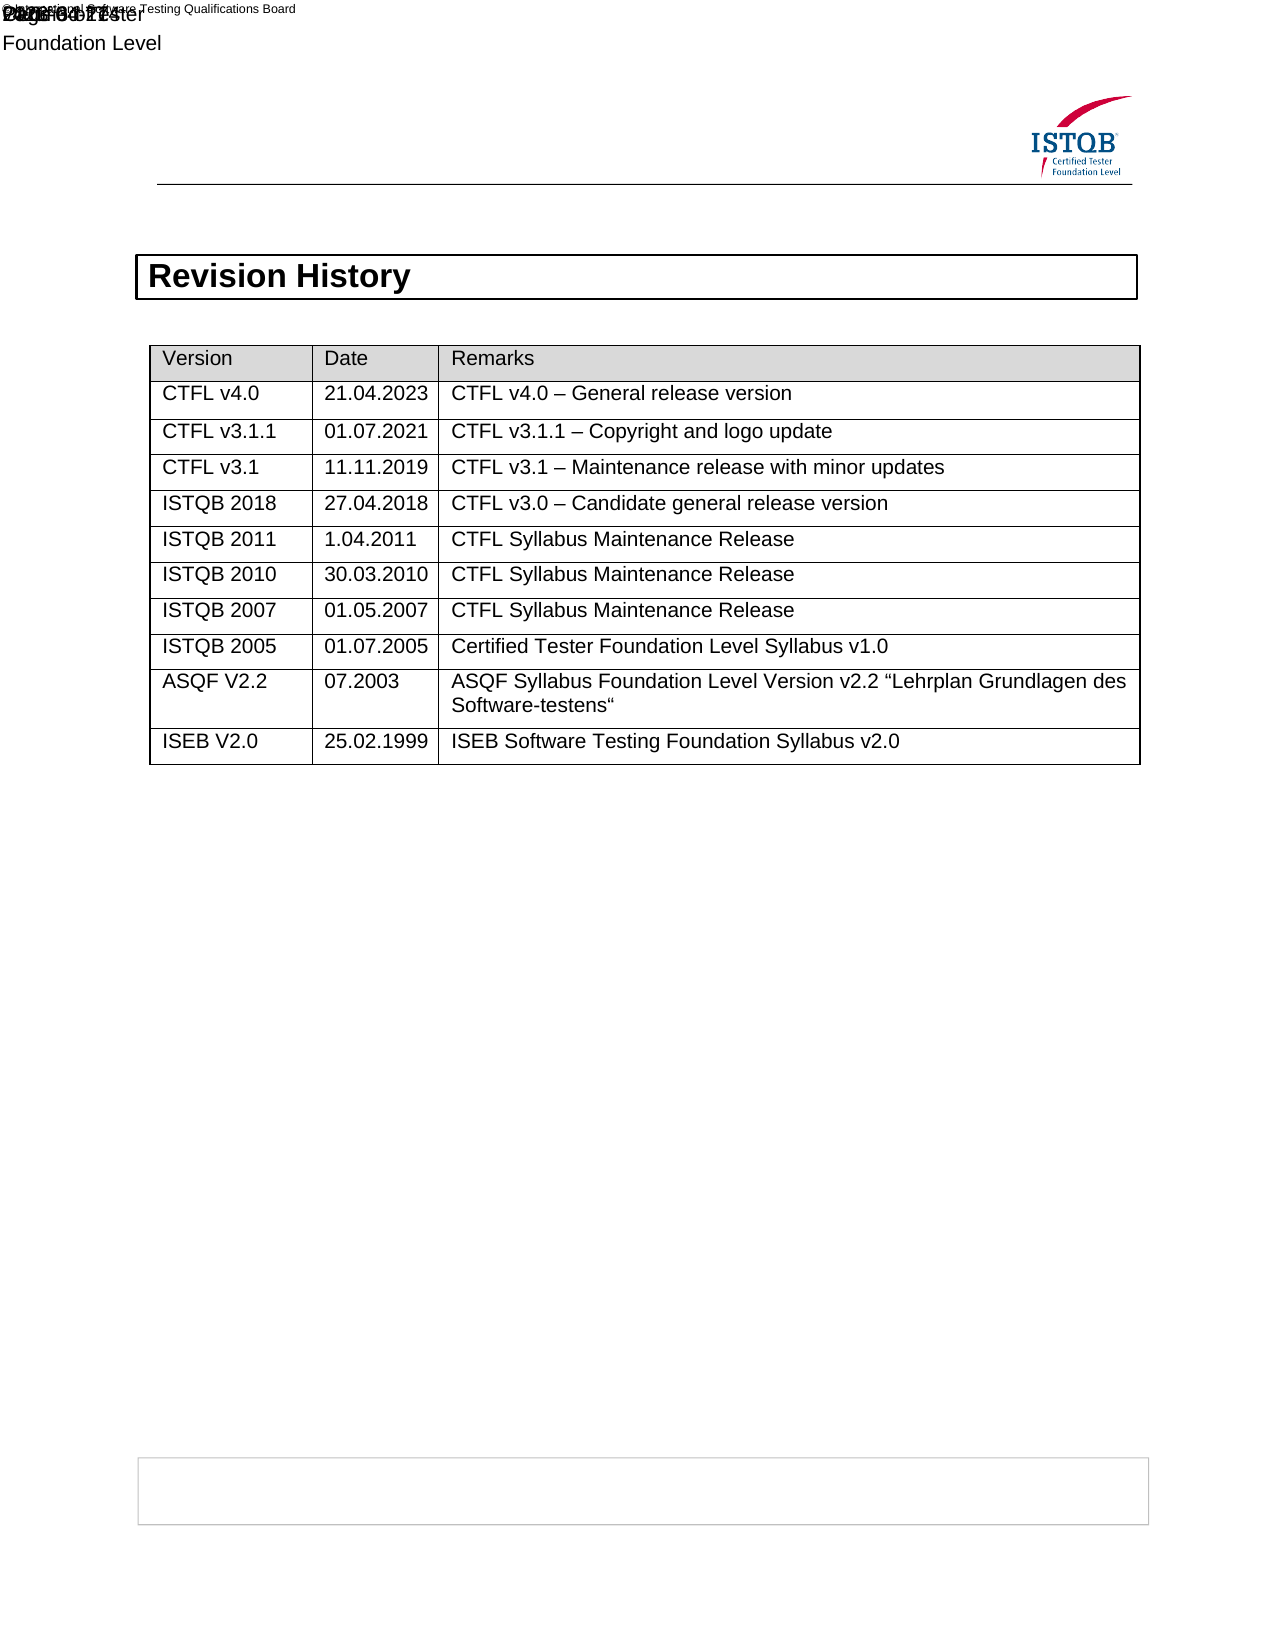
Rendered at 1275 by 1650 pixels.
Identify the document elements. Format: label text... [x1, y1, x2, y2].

table_cell CTFL v4.0 [151, 382, 312, 419]
picture [1031, 96, 1133, 179]
table_cell CTFL v3.1.1 – Copyright and logo update [439, 420, 1139, 454]
table_header Remarks [439, 346, 1139, 381]
table_cell 11.11.2019 [313, 455, 438, 490]
table_cell 27.04.2018 [313, 491, 438, 526]
table_header Date [313, 346, 438, 381]
table_cell 01.05.2007 [313, 599, 438, 633]
table_cell 07.2003 [313, 670, 438, 728]
table_cell 30.03.2010 [313, 563, 438, 597]
table_cell CTFL v4.0 – General release version [439, 382, 1139, 419]
table_cell CTFL Syllabus Maintenance Release [439, 563, 1139, 597]
table_cell ASQF Syllabus Foundation Level Version v2.2 “Lehrplan Grundlagen des Software-testens“ [439, 670, 1139, 728]
table_cell ISEB V2.0 [151, 729, 312, 764]
table_cell ISTQB 2011 [151, 527, 312, 562]
table_cell 1.04.2011 [313, 527, 438, 562]
table_cell CTFL Syllabus Maintenance Release [439, 599, 1139, 633]
table_cell 25.02.1999 [313, 729, 438, 764]
table_cell Certified Tester Foundation Level Syllabus v1.0 [439, 635, 1139, 669]
table_cell ISEB Software Testing Foundation Syllabus v2.0 [439, 729, 1139, 764]
table_cell 01.07.2005 [313, 635, 438, 669]
table_cell CTFL Syllabus Maintenance Release [439, 527, 1139, 562]
table_cell ISTQB 2018 [151, 491, 312, 526]
text Revision History [148, 256, 1137, 295]
table_cell 01.07.2021 [313, 420, 438, 454]
table_cell CTFL v3.1 – Maintenance release with minor updates [439, 455, 1139, 490]
table_cell ISTQB 2005 [151, 635, 312, 669]
table_cell CTFL v3.1.1 [151, 420, 312, 454]
table_cell CTFL v3.0 – Candidate general release version [439, 491, 1139, 526]
table_cell CTFL v3.1 [151, 455, 312, 490]
table_cell ISTQB 2010 [151, 563, 312, 597]
table_header Version [151, 346, 312, 381]
table_cell 21.04.2023 [313, 382, 438, 419]
table_cell ASQF V2.2 [151, 670, 312, 728]
table_cell ISTQB 2007 [151, 599, 312, 633]
